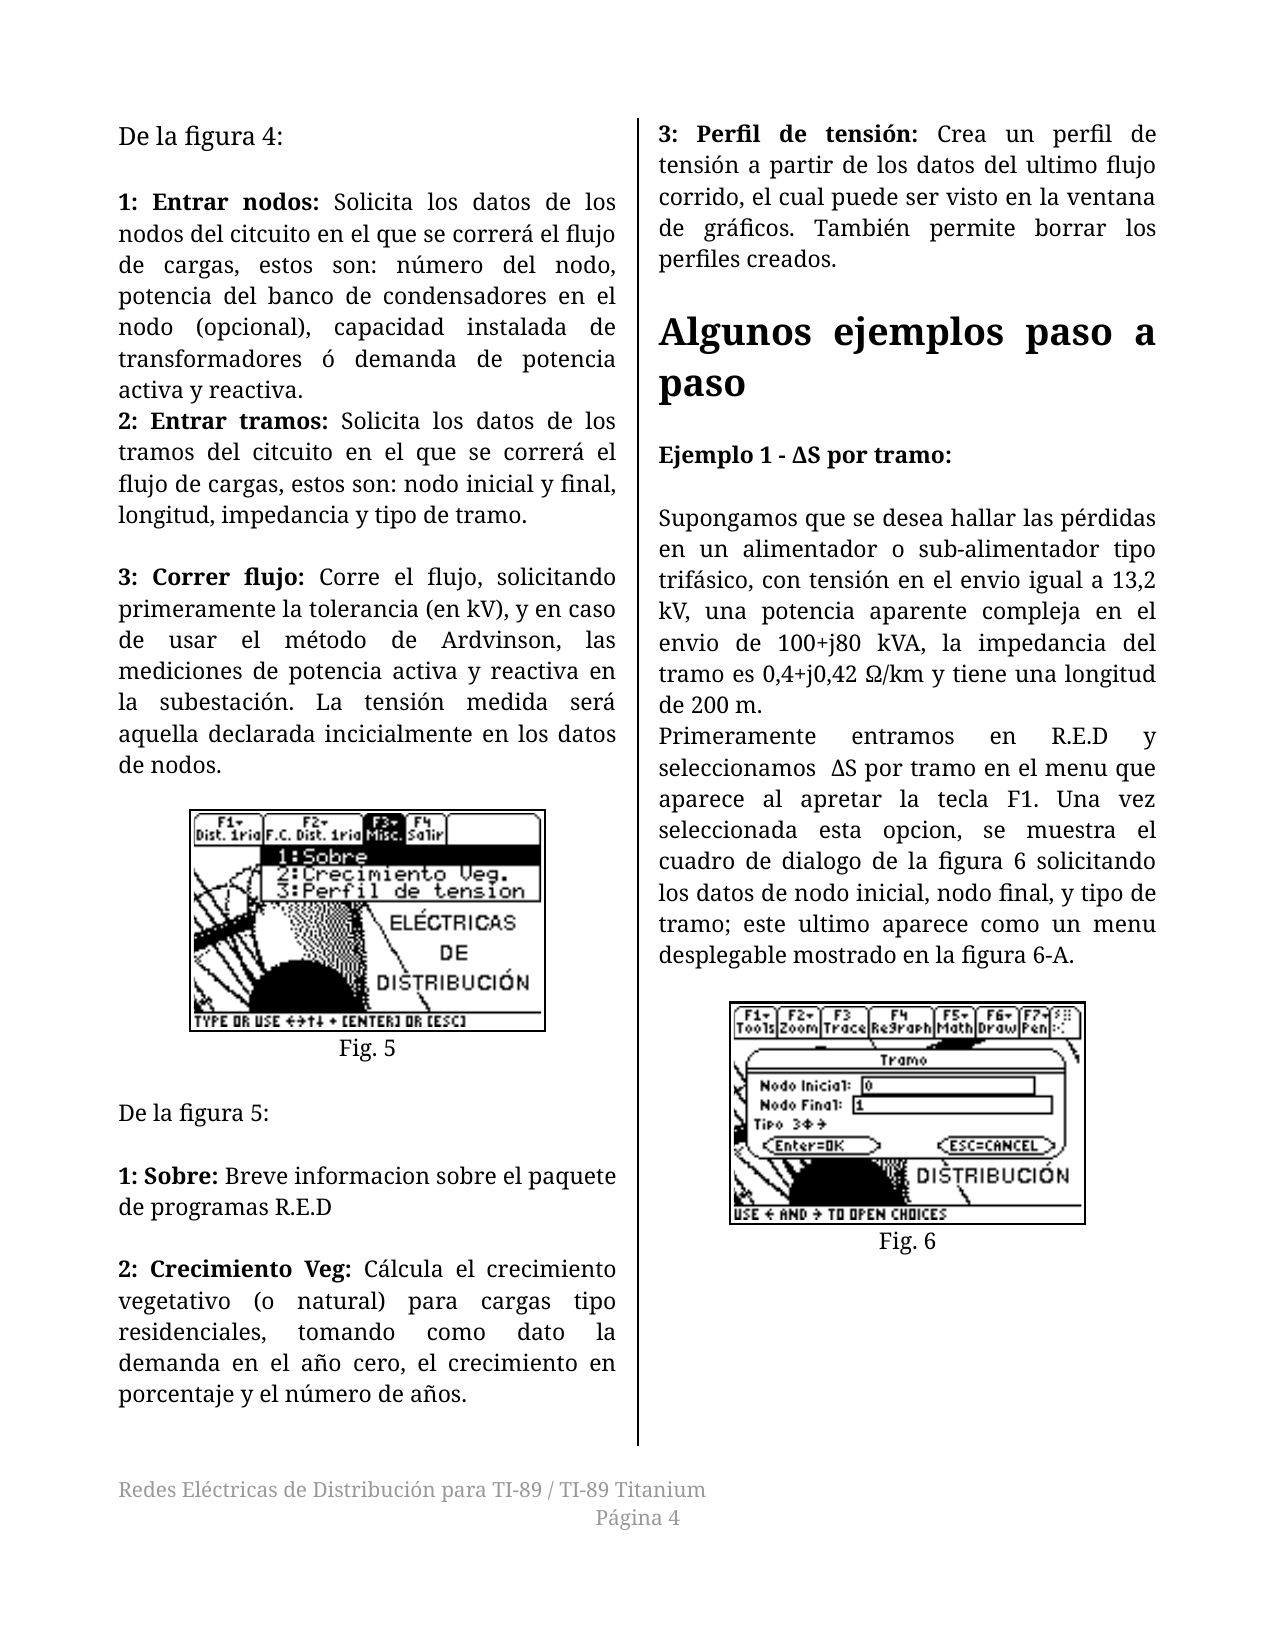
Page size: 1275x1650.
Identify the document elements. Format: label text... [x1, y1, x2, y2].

text De la figura 4: [118, 118, 617, 152]
text Ejemplo 1 - ΔS por tramo: [658, 439, 1157, 470]
text 3: Perfil de tensión: Crea un perfil de tensión a partir de los datos del ultimo flujo corrido, el cual puede ser visto en la ventana de gráficos. También permite borrar los perfiles creados. [658, 118, 1157, 274]
text 1: Entrar nodos: Solicita los datos de los nodos del citcuito en el que se correrá el flujo de cargas, estos son: número del nodo, potencia del banco de condensadores en el nodo (opcional), capacidad instalada de transformadores ó demanda de potencia activa y reactiva. [118, 186, 617, 405]
text 2: Entrar tramos: Solicita los datos de los tramos del citcuito en el que se correrá el flujo de cargas, estos son: nodo inicial y final, longitud, impedancia y tipo de tramo. [118, 405, 617, 530]
text Supongamos que se desea hallar las pérdidas en un alimentador o sub-alimentador tipo trifásico, con tensión en el envio igual a 13,2 kV, una potencia aparente compleja en el envio de 100+j80 kVA, la impedancia del tramo es 0,4+j0,42 Ω/km y tiene una longitud de 200 m. [658, 501, 1157, 720]
text De la figura 5: [118, 1097, 617, 1128]
text Primeramente entramos en R.E.D y seleccionamos ΔS por tramo en el menu que aparece al apretar la tecla F1. Una vez seleccionada esta opcion, se muestra el cuadro de dialogo de la figura 6 solicitando los datos de nodo inicial, nodo final, y tipo de tramo; este ultimo aparece como un menu desplegable mostrado en la figura 6-A. [658, 720, 1157, 970]
text Fig. 5 [118, 1032, 617, 1063]
text 1: Sobre: Breve informacion sobre el paquete de programas R.E.D [118, 1159, 617, 1222]
text 3: Correr flujo: Corre el flujo, solicitando primeramente la tolerancia (en kV), y en caso de usar el método de Ardvinson, las mediciones de potencia activa y reactiva en la subestación. La tensión medida será aquella declarada incicialmente en los datos de nodos. [118, 561, 617, 780]
picture [733, 1006, 1082, 1220]
text Fig. 6 [658, 1225, 1157, 1256]
picture [193, 813, 542, 1027]
text Algunos ejemplos paso a paso [658, 306, 1157, 408]
text 2: Crecimiento Veg: Cálcula el crecimiento vegetativo (o natural) para cargas tipo residenciales, tomando como dato la demanda en el año cero, el crecimiento en porcentaje y el número de años. [118, 1253, 617, 1409]
